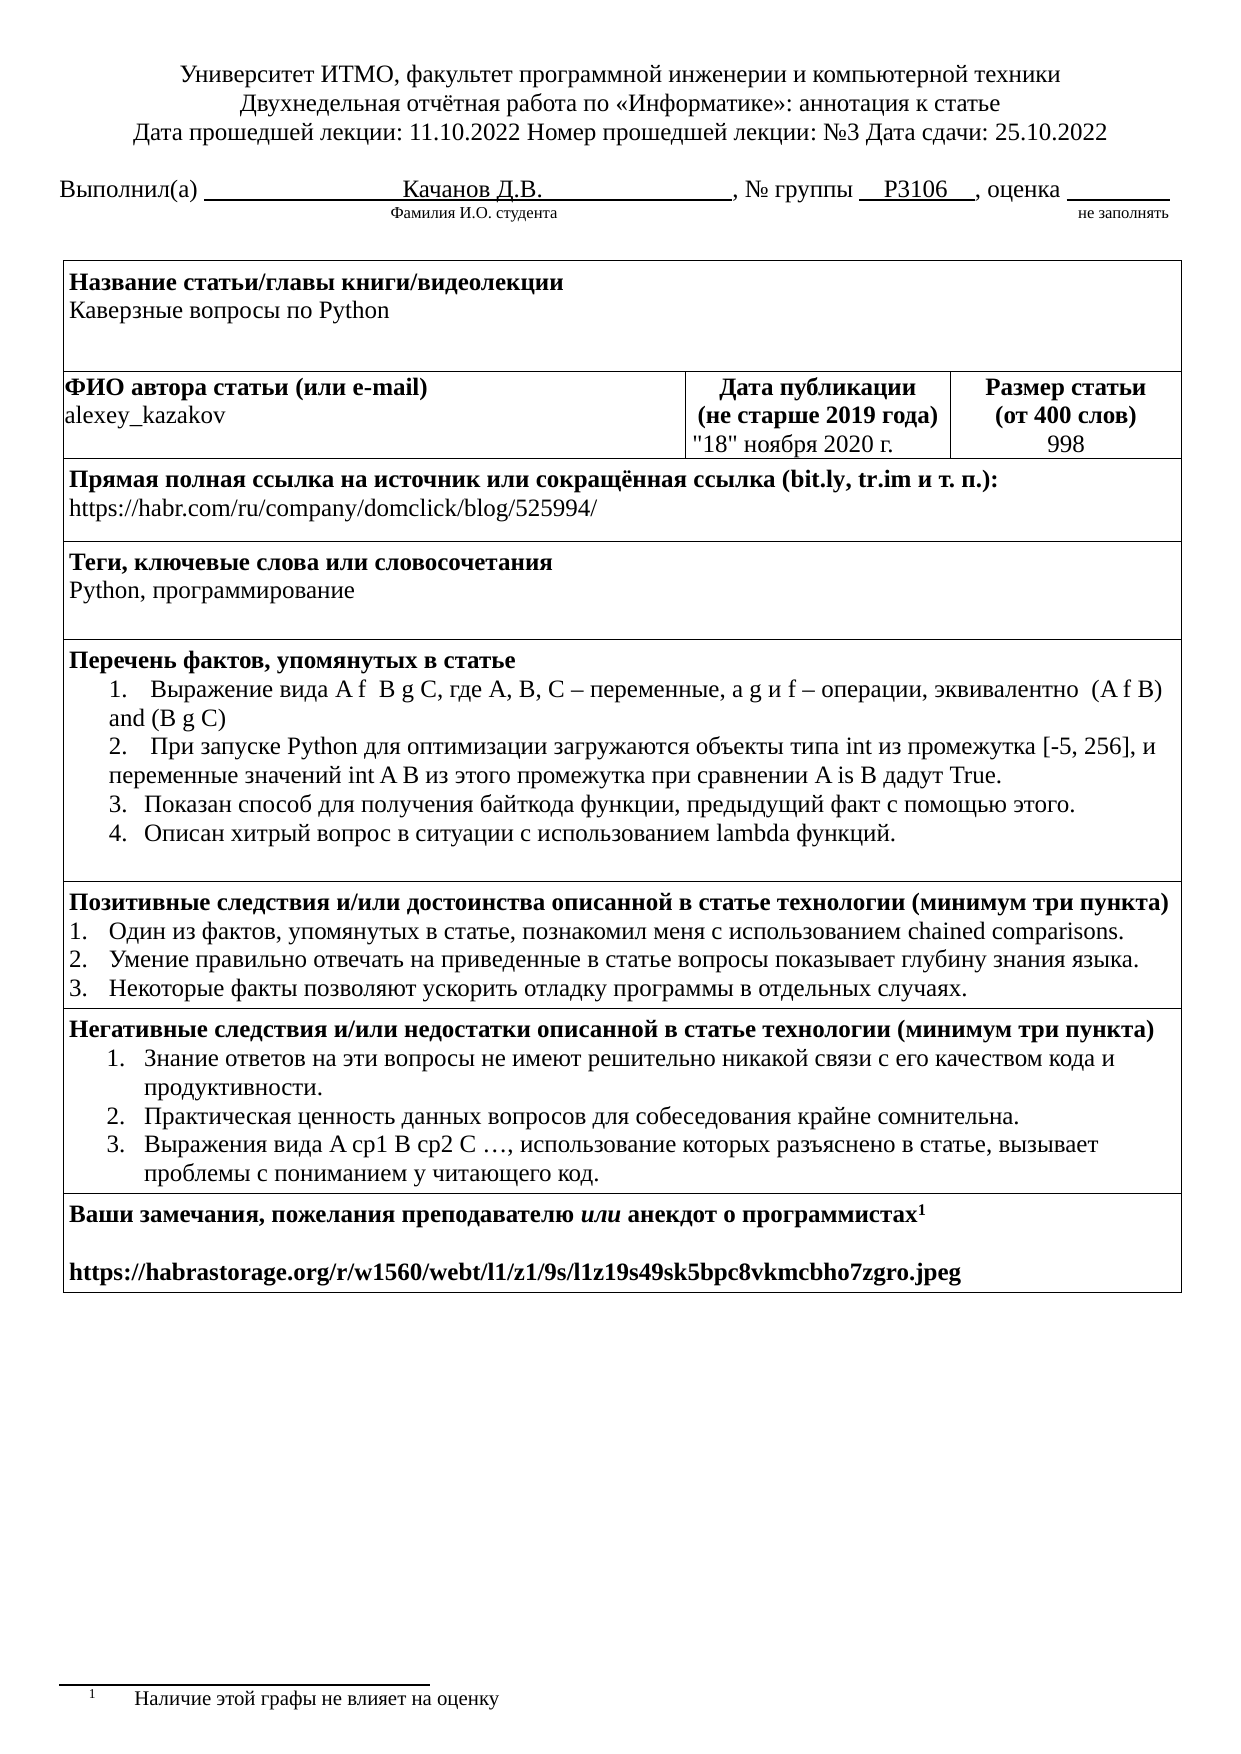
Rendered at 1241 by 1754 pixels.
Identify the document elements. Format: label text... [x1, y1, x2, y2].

table_cell Размер статьи (от 400 слов) 998 [951, 372, 1181, 458]
text Двухнедельная отчётная работа по «Информатике»: аннотация к статье [59, 88, 1181, 117]
table_header Название статьи/главы книги/видеолекции Каверзные вопросы по Python [64, 261, 1181, 371]
text Выполнил(а) Качанов Д.В. , № группы P3106 , оценка [59, 174, 1181, 203]
table_cell Ваши замечания, пожелания преподавателю или анекдот о программистах https://habrastorage.org/r/w1560/webt/l1/z1/9s/l1z19s49sk5bpc8vkmcbho7zgro.jpeg [64, 1194, 1181, 1292]
text Дата прошедшей лекции: 11.10.2022 Номер прошедшей лекции: №3 Дата сдачи: 25.10.2022 [59, 117, 1181, 145]
text Фамилия И.О. студента не заполнять [59, 203, 1181, 232]
table_cell Дата публикации (не старше 2019 года) "18" ноября 2020 г. [686, 372, 950, 458]
table_cell Позитивные следствия и/или достоинства описанной в статье технологии (минимум три пункта) Один из фактов, упомянутых в статье, познакомил меня с использованием chained comparisons. Умение правильно отвечать на приведенные в статье вопросы показывает глубину знания языка. Некоторые факты позволяют ускорить отладку программы в отдельных случаях. [64, 882, 1181, 1008]
table_cell Негативные следствия и/или недостатки описанной в статье технологии (минимум три пункта) Знание ответов на эти вопросы не имеют решительно никакой связи с его качеством кода и продуктивности. Практическая ценность данных вопросов для собеседования крайне сомнительна. Выражения вида A cp1 B cp2 C …, использование которых разъяснено в статье, вызывает проблемы с пониманием у читающего код. [64, 1009, 1181, 1193]
table_cell ФИО автора статьи (или e-mail) alexey_kazakov [64, 372, 685, 458]
table_cell Прямая полная ссылка на источник или сокращённая ссылка (bit.ly, tr.im и т. п.): https://habr.com/ru/company/domclick/blog/525994/ [64, 459, 1181, 541]
text Университет ИТМО, факультет программной инженерии и компьютерной техники [59, 59, 1181, 88]
table_cell Теги, ключевые слова или словосочетания Python, программирование [64, 542, 1181, 639]
table_cell Перечень фактов, упомянутых в статье Выражение вида A f B g C, где A, B, C – переменные, а g и f – операции, эквивалентно (A f B) and (B g C) При запуске Python для оптимизации загружаются объекты типа int из промежутка [-5, 256], и переменные значений int A B из этого промежутка при сравнении A is B дадут True. Показан способ для получения байткода функции, предыдущий факт с помощью этого. Описан хитрый вопрос в ситуации с использованием lambda функций. [64, 640, 1181, 881]
